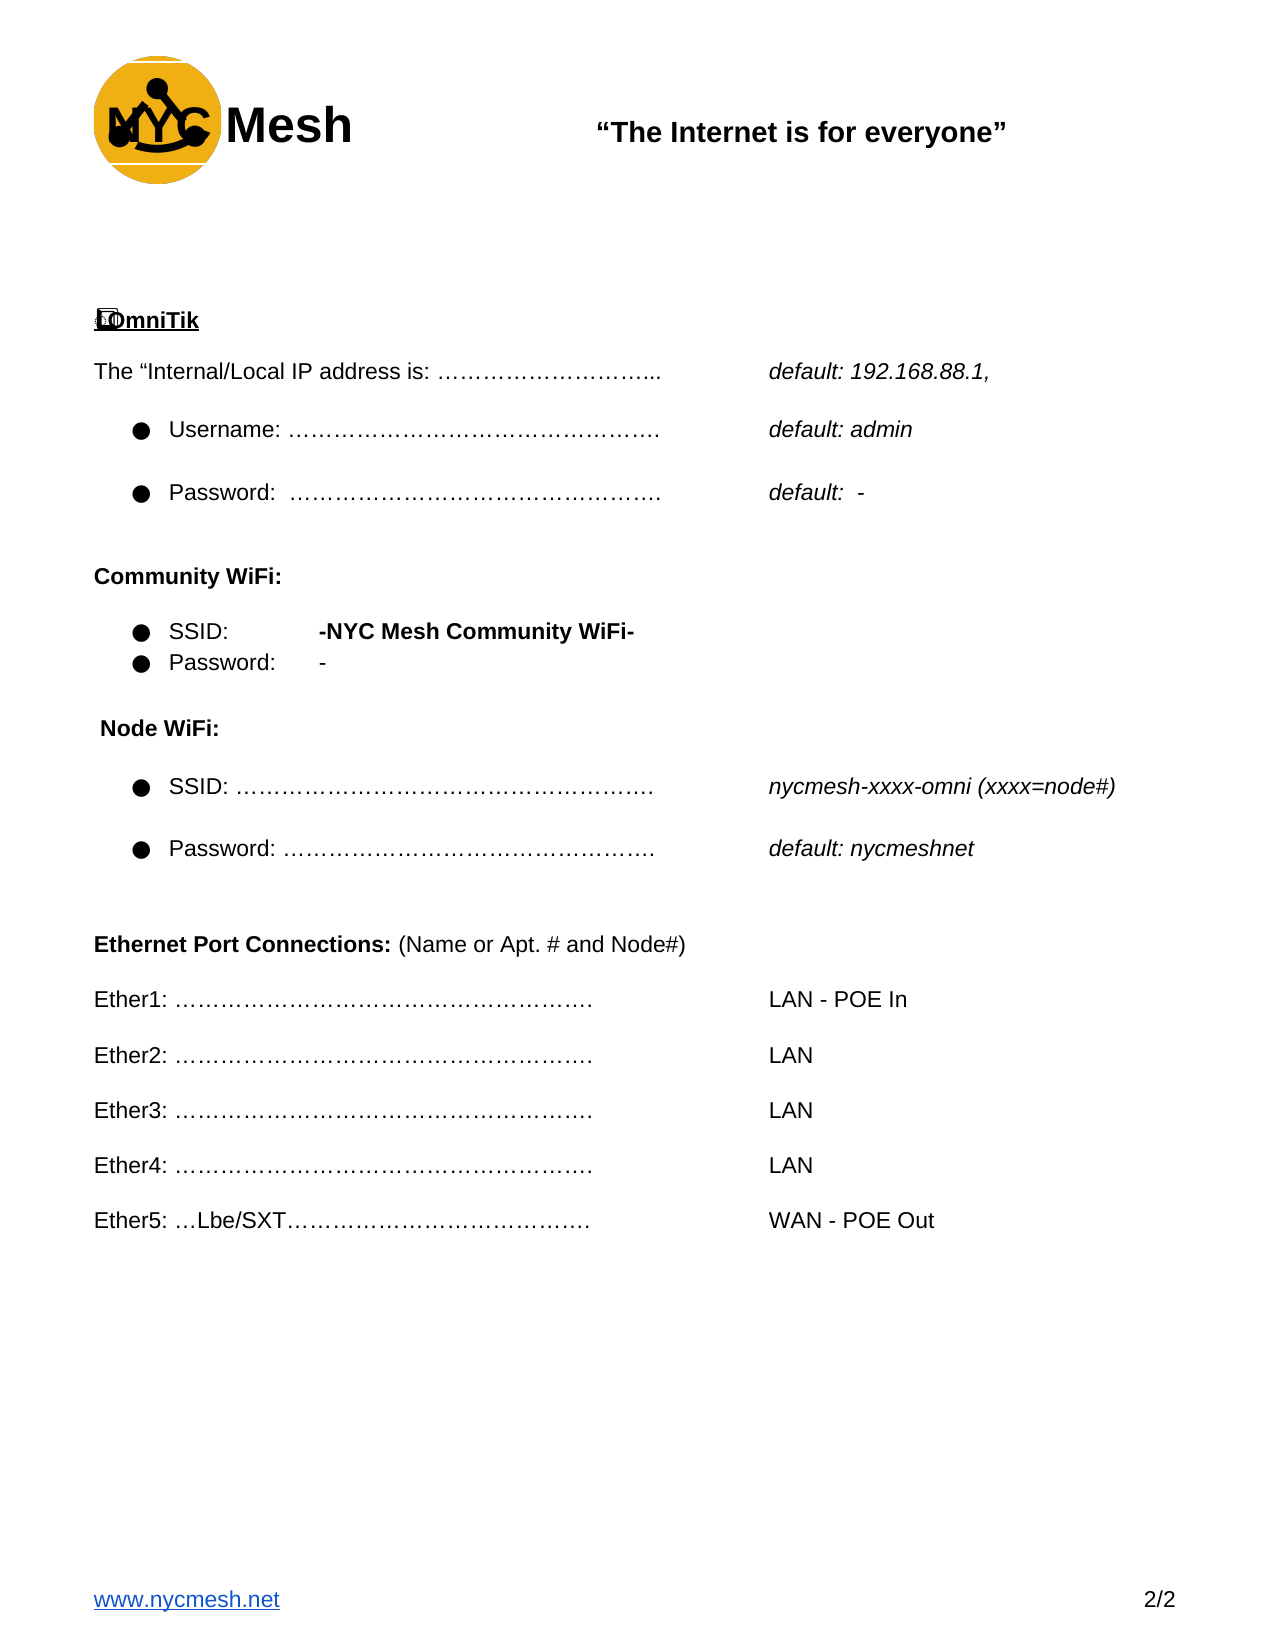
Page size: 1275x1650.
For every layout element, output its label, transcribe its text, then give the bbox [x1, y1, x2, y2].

text The “Internal/Local IP address is: ………………………... default: 192.168.88.1, [94, 358, 1181, 384]
text Ether2: ………………………………………………. LAN [94, 1042, 1181, 1068]
text Ether5: …Lbe/SXT…………………………………. WAN - POE Out [94, 1207, 1181, 1233]
text Ether1: ………………………………………………. LAN - POE In [94, 986, 1181, 1013]
text ⃣OmniTik [94, 307, 1181, 333]
list SSID: -NYC Mesh Community WiFi- [131, 614, 1181, 646]
text Ethernet Port Connections: (Name or Apt. # and Node#) [94, 931, 1181, 957]
list Password: - [131, 646, 1181, 677]
text Community WiFi: [94, 563, 1181, 589]
text Ether4: ………………………………………………. LAN [94, 1152, 1181, 1178]
list SSID: ………………………………………………. nycmesh-xxxx-omni (xxxx=node#) [131, 770, 1181, 801]
list Username: …………………………………………. default: admin [131, 413, 1181, 444]
list Password: …………………………………………. default: - [131, 476, 1181, 507]
text Node WiFi: [94, 714, 1181, 741]
text Ether3: ………………………………………………. LAN [94, 1097, 1181, 1123]
picture [93, 56, 222, 61]
picture [93, 63, 222, 163]
picture [93, 165, 222, 184]
list Password: …………………………………………. default: nycmeshnet [131, 832, 1181, 863]
